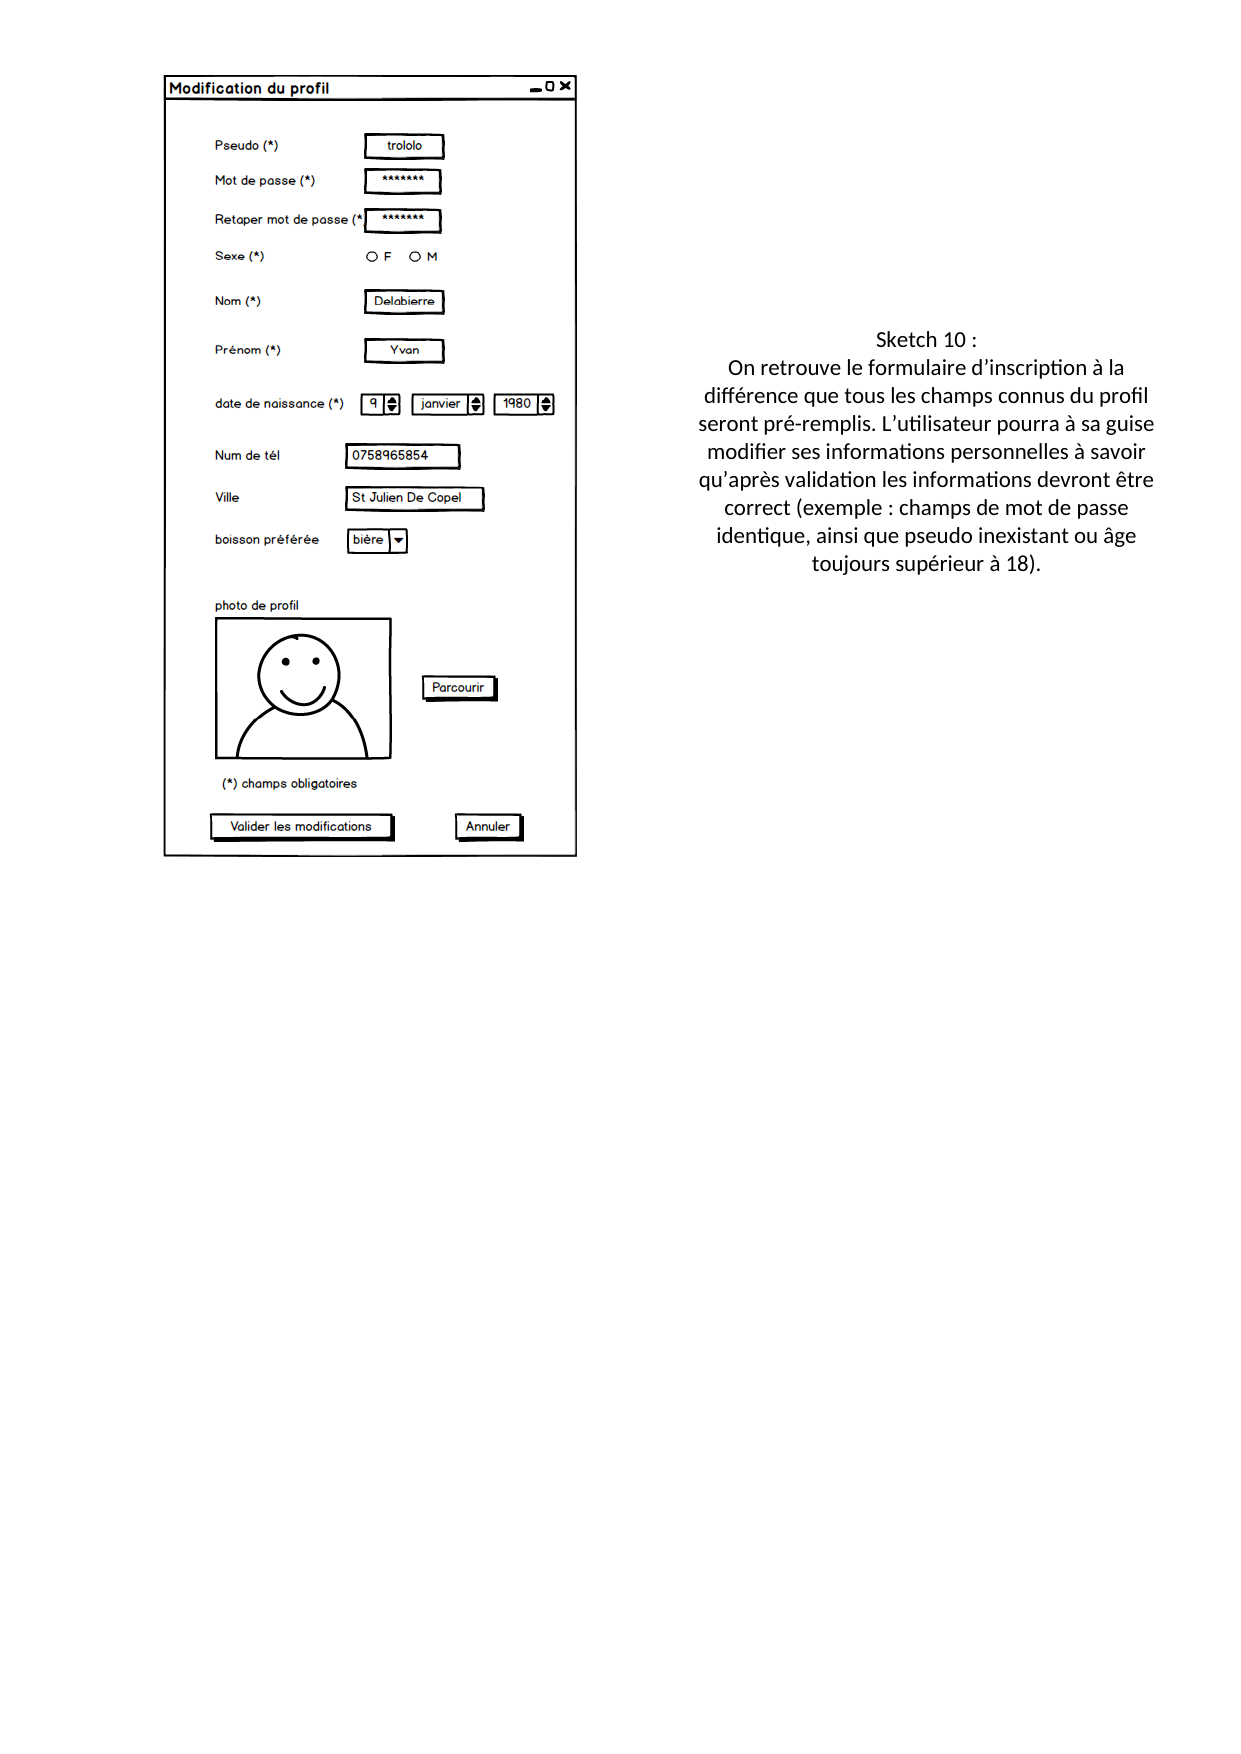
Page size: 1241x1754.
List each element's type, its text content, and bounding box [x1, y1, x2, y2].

table_cell [64, 75, 163, 856]
table_cell [577, 75, 677, 856]
picture [163, 75, 577, 857]
table_cell Sketch 10 : On retrouve le formulaire d’inscription à la différence que tous les champs connus du profil seront pré-remplis. L’utilisateur pourra à sa guise modifier ses informations personnelles à savoir qu’après validation les informations devront être correct (exemple : champs de mot de passe identique, ainsi que pseudo inexistant ou âge toujours supérieur à 18). [677, 75, 1176, 856]
